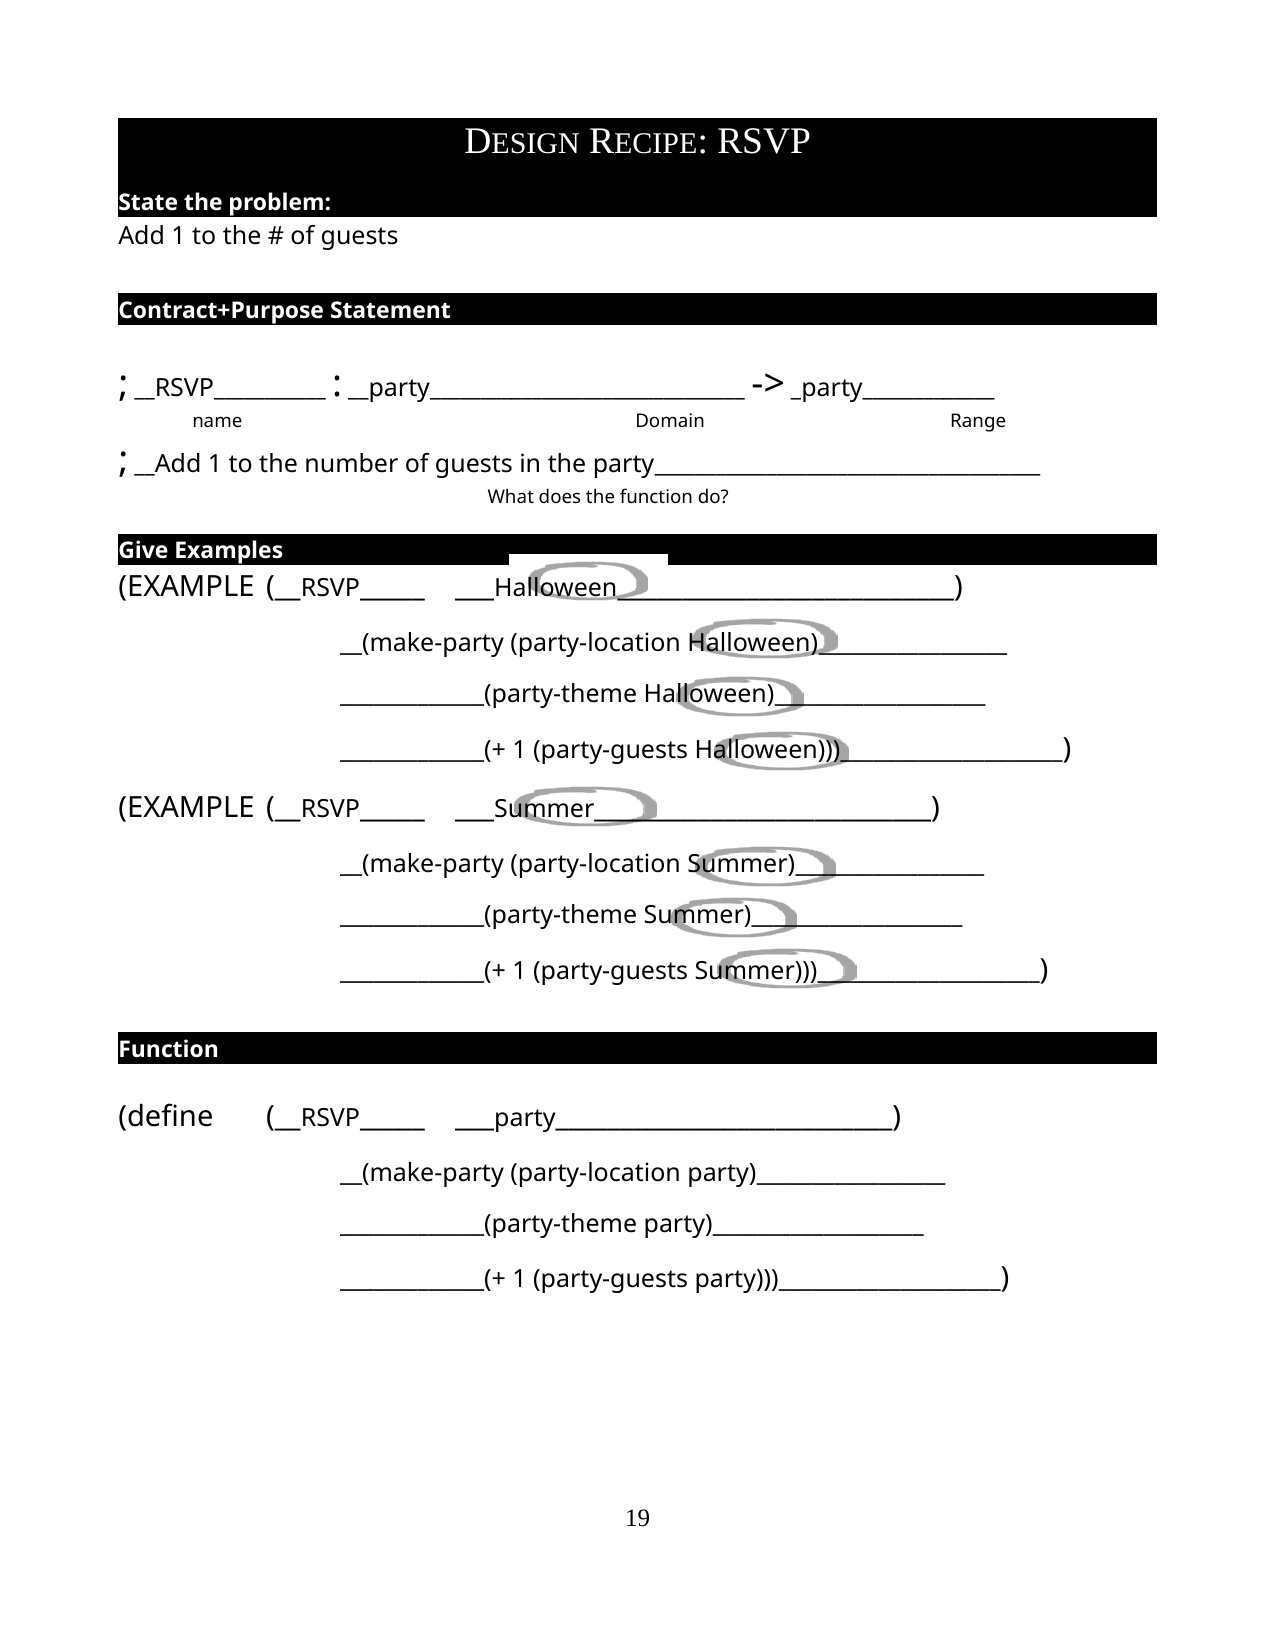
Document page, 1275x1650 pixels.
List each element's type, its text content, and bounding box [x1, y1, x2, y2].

text __(make-party (party-location party)_________________ [118, 1154, 1157, 1188]
picture [673, 840, 859, 894]
text _____________(+ 1 (party-guests Halloween)))____________________) [118, 727, 692, 767]
text ; __RSVP___________ : __party_______________________________ -> _party_____________ [118, 356, 1157, 407]
picture [657, 670, 824, 724]
text Add 1 to the # of guests [118, 217, 1157, 252]
picture [693, 725, 871, 778]
subtitle Contract+Purpose Statement [118, 293, 1157, 325]
text (EXAMPLE (__RSVP_____ ___Halloween__________________________) [118, 565, 509, 605]
text _____________(+ 1 (party-guests Summer)))____________________) [118, 948, 695, 988]
text name Domain Range [118, 407, 1157, 433]
text _____________(+ 1 (party-guests party)))____________________) [118, 1257, 1157, 1296]
picture [670, 612, 861, 666]
text __(make-party (party-location Summer)_________________ [860, 846, 1157, 880]
text _____________(party-theme party)___________________ [118, 1206, 1157, 1239]
subtitle Function [118, 1032, 1157, 1064]
picture [652, 891, 817, 945]
text __(make-party (party-location Halloween)_________________ [118, 625, 668, 659]
subtitle State the problem: [118, 186, 1157, 217]
picture [696, 969, 704, 977]
text __(make-party (party-location Summer)_________________ [118, 846, 672, 880]
picture [696, 942, 879, 996]
text (EXAMPLE (__RSVP_____ ___Summer__________________________) [118, 786, 491, 826]
text _____________(party-theme Summer)___________________ [118, 897, 651, 931]
text _____________(party-theme Halloween)___________________ [825, 676, 1157, 710]
picture [492, 781, 679, 834]
text __(make-party (party-location Halloween)_________________ [862, 625, 1157, 659]
text _____________(party-theme Halloween)___________________ [118, 676, 656, 710]
text _____________(party-theme Summer)___________________ [818, 897, 1157, 931]
text (EXAMPLE (__RSVP_____ ___Summer__________________________) [681, 786, 1157, 826]
subtitle Give Examples [118, 534, 1157, 565]
text (define (__RSVP_____ ___party__________________________) [118, 1095, 1157, 1135]
text What does the function do? [118, 484, 1157, 509]
text ; __Add 1 to the number of guests in the party______________________________________ [118, 433, 1157, 484]
text (EXAMPLE (__RSVP_____ ___Halloween__________________________) [668, 565, 1157, 605]
picture [510, 555, 667, 608]
subtitle Design Recipe: RSVP [118, 118, 1157, 161]
text _____________(+ 1 (party-guests Halloween)))____________________) [872, 727, 1157, 767]
text _____________(+ 1 (party-guests Summer)))____________________) [880, 948, 1157, 988]
